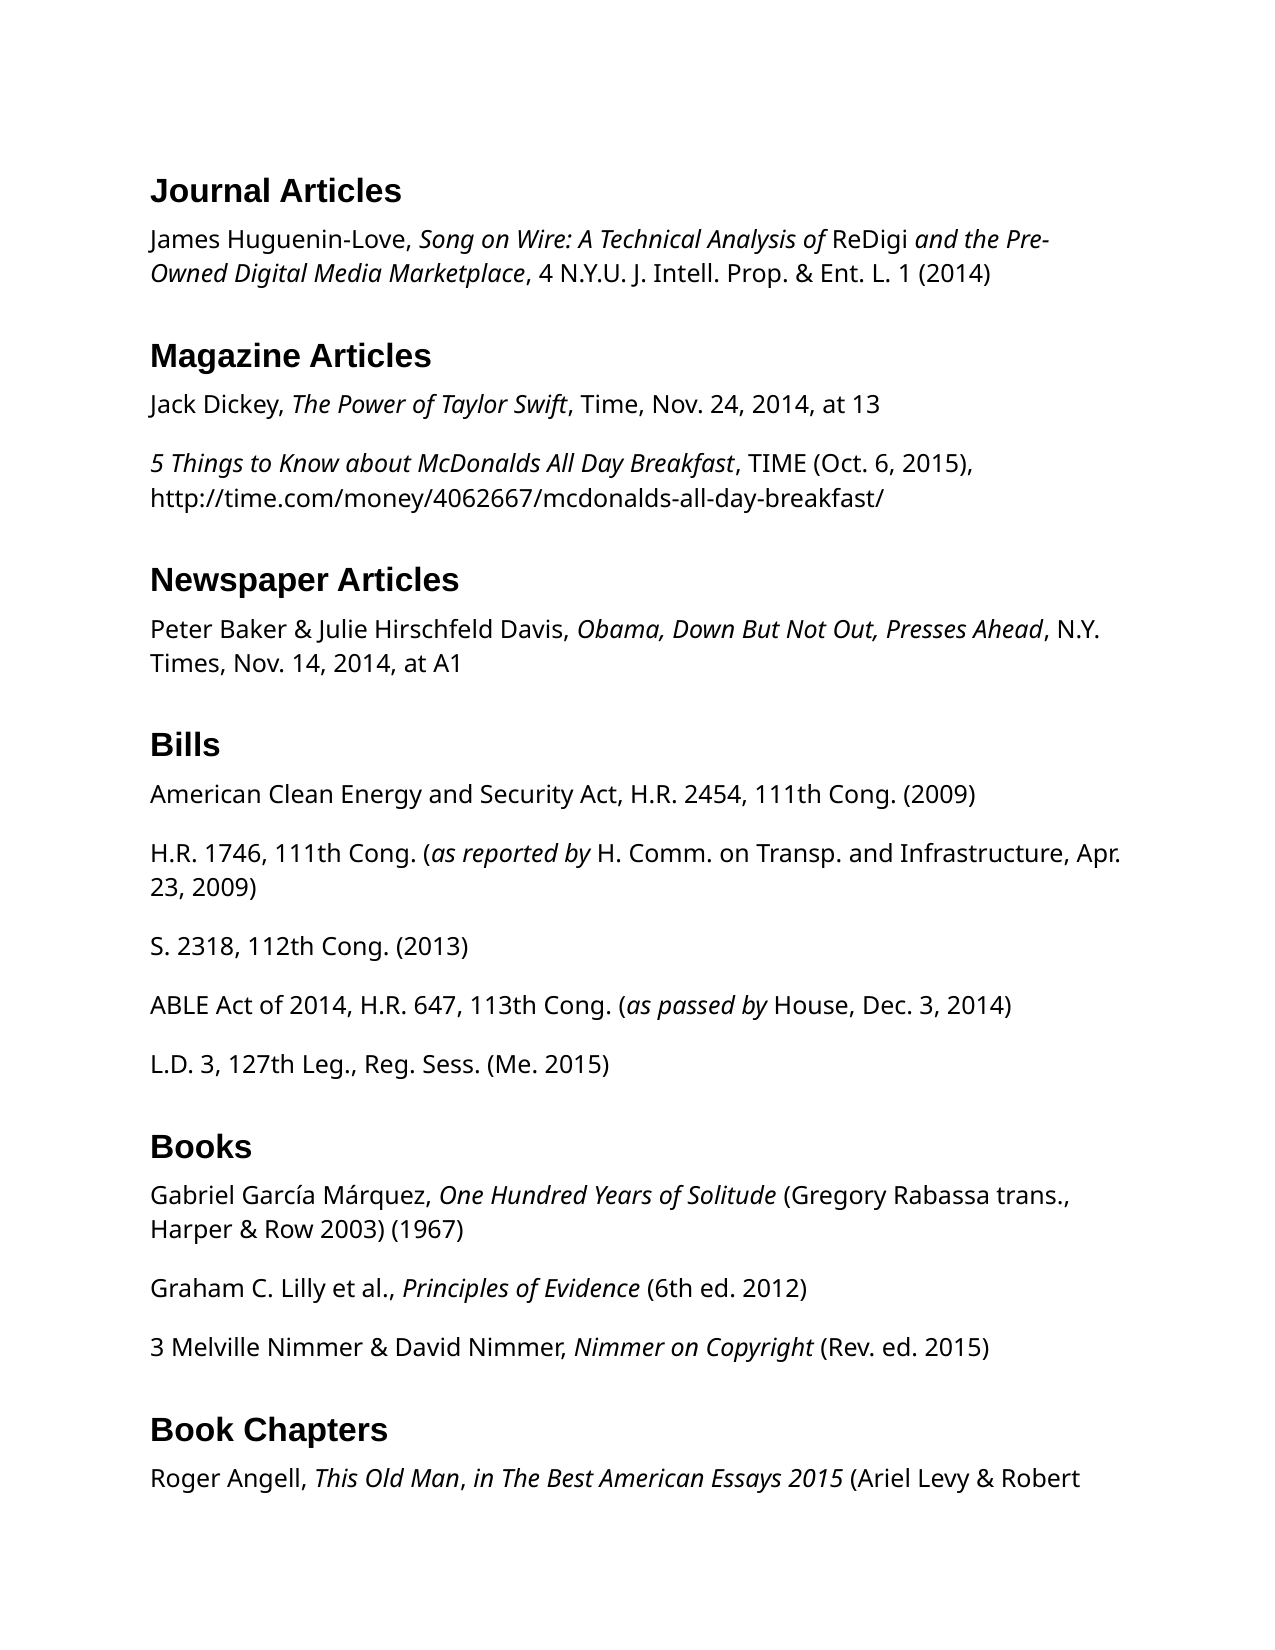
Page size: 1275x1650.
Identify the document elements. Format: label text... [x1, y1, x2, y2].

subtitle Book Chapters [150, 1410, 1125, 1448]
subtitle Journal Articles [150, 171, 1125, 209]
text 3 Melville Nimmer & David Nimmer, Nimmer on Copyright (Rev. ed. 2015) [150, 1330, 1125, 1364]
text Roger Angell, This Old Man, in The Best American Essays 2015 (Ariel Levy & Robert [150, 1461, 1125, 1495]
text James Huguenin-Love, Song on Wire: A Technical Analysis of ReDigi and the Pre-Owned Digital Media Marketplace, 4 N.Y.U. J. Intell. Prop. & Ent. L. 1 (2014) [150, 222, 1125, 290]
text Graham C. Lilly et al., Principles of Evidence (6th ed. 2012) [150, 1271, 1125, 1305]
text American Clean Energy and Security Act, H.R. 2454, 111th Cong. (2009) [150, 776, 1125, 810]
subtitle Bills [150, 725, 1125, 764]
text Gabriel García Márquez, One Hundred Years of Solitude (Gregory Rabassa trans., Harper & Row 2003) (1967) [150, 1178, 1125, 1246]
subtitle Newspaper Articles [150, 560, 1125, 599]
text Peter Baker & Julie Hirschfeld Davis, Obama, Down But Not Out, Presses Ahead, N.Y. Times, Nov. 14, 2014, at A1 [150, 611, 1125, 679]
text S. 2318, 112th Cong. (2013) [150, 928, 1125, 963]
text L.D. 3, 127th Leg., Reg. Sess. (Me. 2015) [150, 1047, 1125, 1081]
text 5 Things to Know about McDonalds All Day Breakfast, TIME (Oct. 6, 2015), http://time.com/money/4062667/mcdonalds-all-day-breakfast/ [150, 446, 1125, 514]
text H.R. 1746, 111th Cong. (as reported by H. Comm. on Transp. and Infrastructure, Apr. 23, 2009) [150, 835, 1125, 903]
subtitle Books [150, 1127, 1125, 1165]
subtitle Magazine Articles [150, 336, 1125, 374]
text Jack Dickey, The Power of Taylor Swift, Time, Nov. 24, 2014, at 13 [150, 387, 1125, 421]
text ABLE Act of 2014, H.R. 647, 113th Cong. (as passed by House, Dec. 3, 2014) [150, 988, 1125, 1022]
